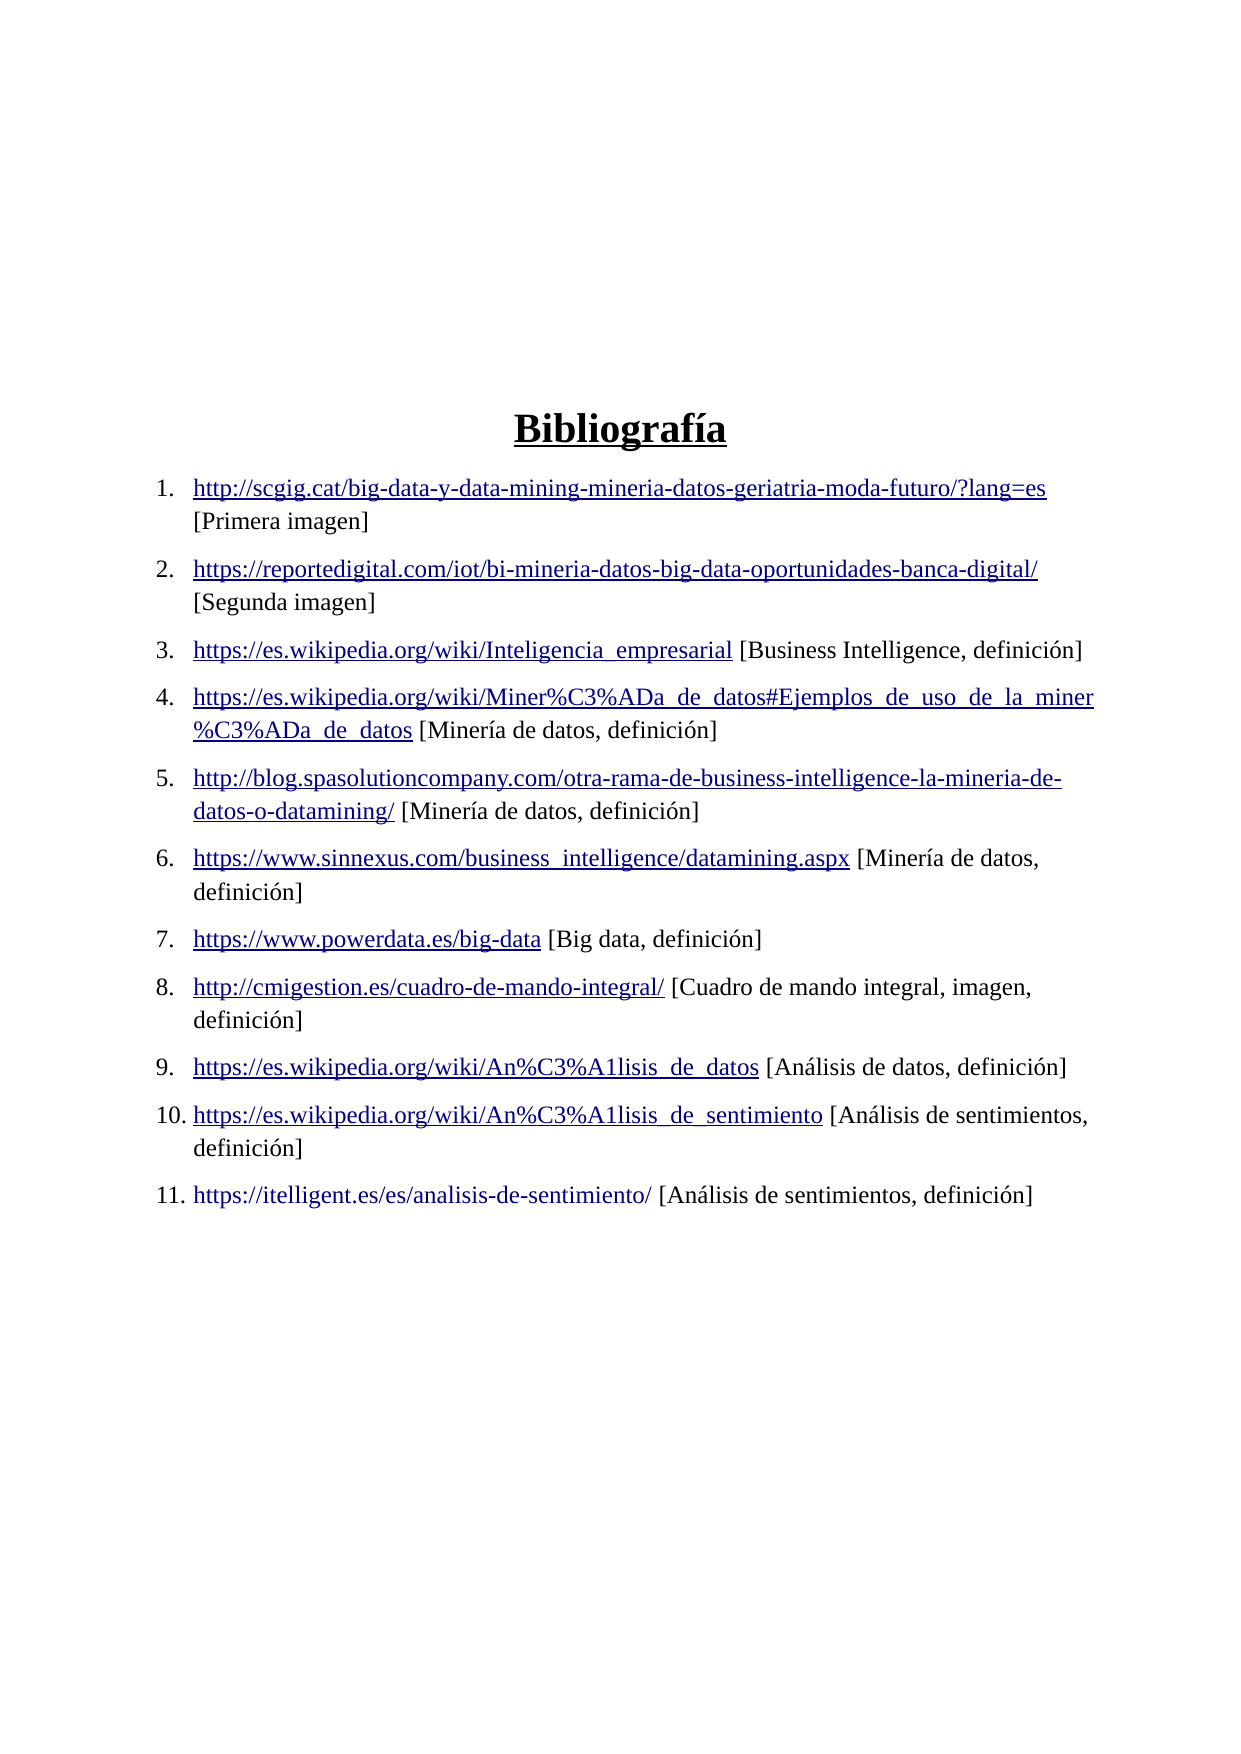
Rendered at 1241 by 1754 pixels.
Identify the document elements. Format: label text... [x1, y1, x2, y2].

list http://blog.spasolutioncompany.com/otra-rama-de-business-intelligence-la-mineria-de-datos-o-datamining/ [Minería de datos, definición] [156, 763, 1122, 825]
list https://www.sinnexus.com/business_intelligence/datamining.aspx [Minería de datos, definición] [156, 843, 1122, 905]
list https://itelligent.es/es/analisis-de-sentimiento/ [Análisis de sentimientos, definición] [156, 1181, 1122, 1209]
text Bibliografía [118, 404, 1122, 452]
list http://cmigestion.es/cuadro-de-mando-integral/ [Cuadro de mando integral, imagen, definición] [156, 972, 1122, 1033]
list https://es.wikipedia.org/wiki/Inteligencia_empresarial [Business Intelligence, definición] [156, 635, 1122, 663]
list http://scgig.cat/big-data-y-data-mining-mineria-datos-geriatria-moda-futuro/?lang=es [Primera imagen] [156, 473, 1122, 535]
list https://es.wikipedia.org/wiki/Miner%C3%ADa_de_datos#Ejemplos_de_uso_de_la_miner%C3%ADa_de_datos [Minería de datos, definición] [156, 682, 1122, 744]
list https://es.wikipedia.org/wiki/An%C3%A1lisis_de_sentimiento [Análisis de sentimientos, definición] [156, 1100, 1122, 1162]
list https://reportedigital.com/iot/bi-mineria-datos-big-data-oportunidades-banca-digital/ [Segunda imagen] [156, 554, 1122, 616]
list https://www.powerdata.es/big-data [Big data, definición] [156, 924, 1122, 953]
list https://es.wikipedia.org/wiki/An%C3%A1lisis_de_datos [Análisis de datos, definición] [156, 1052, 1122, 1081]
